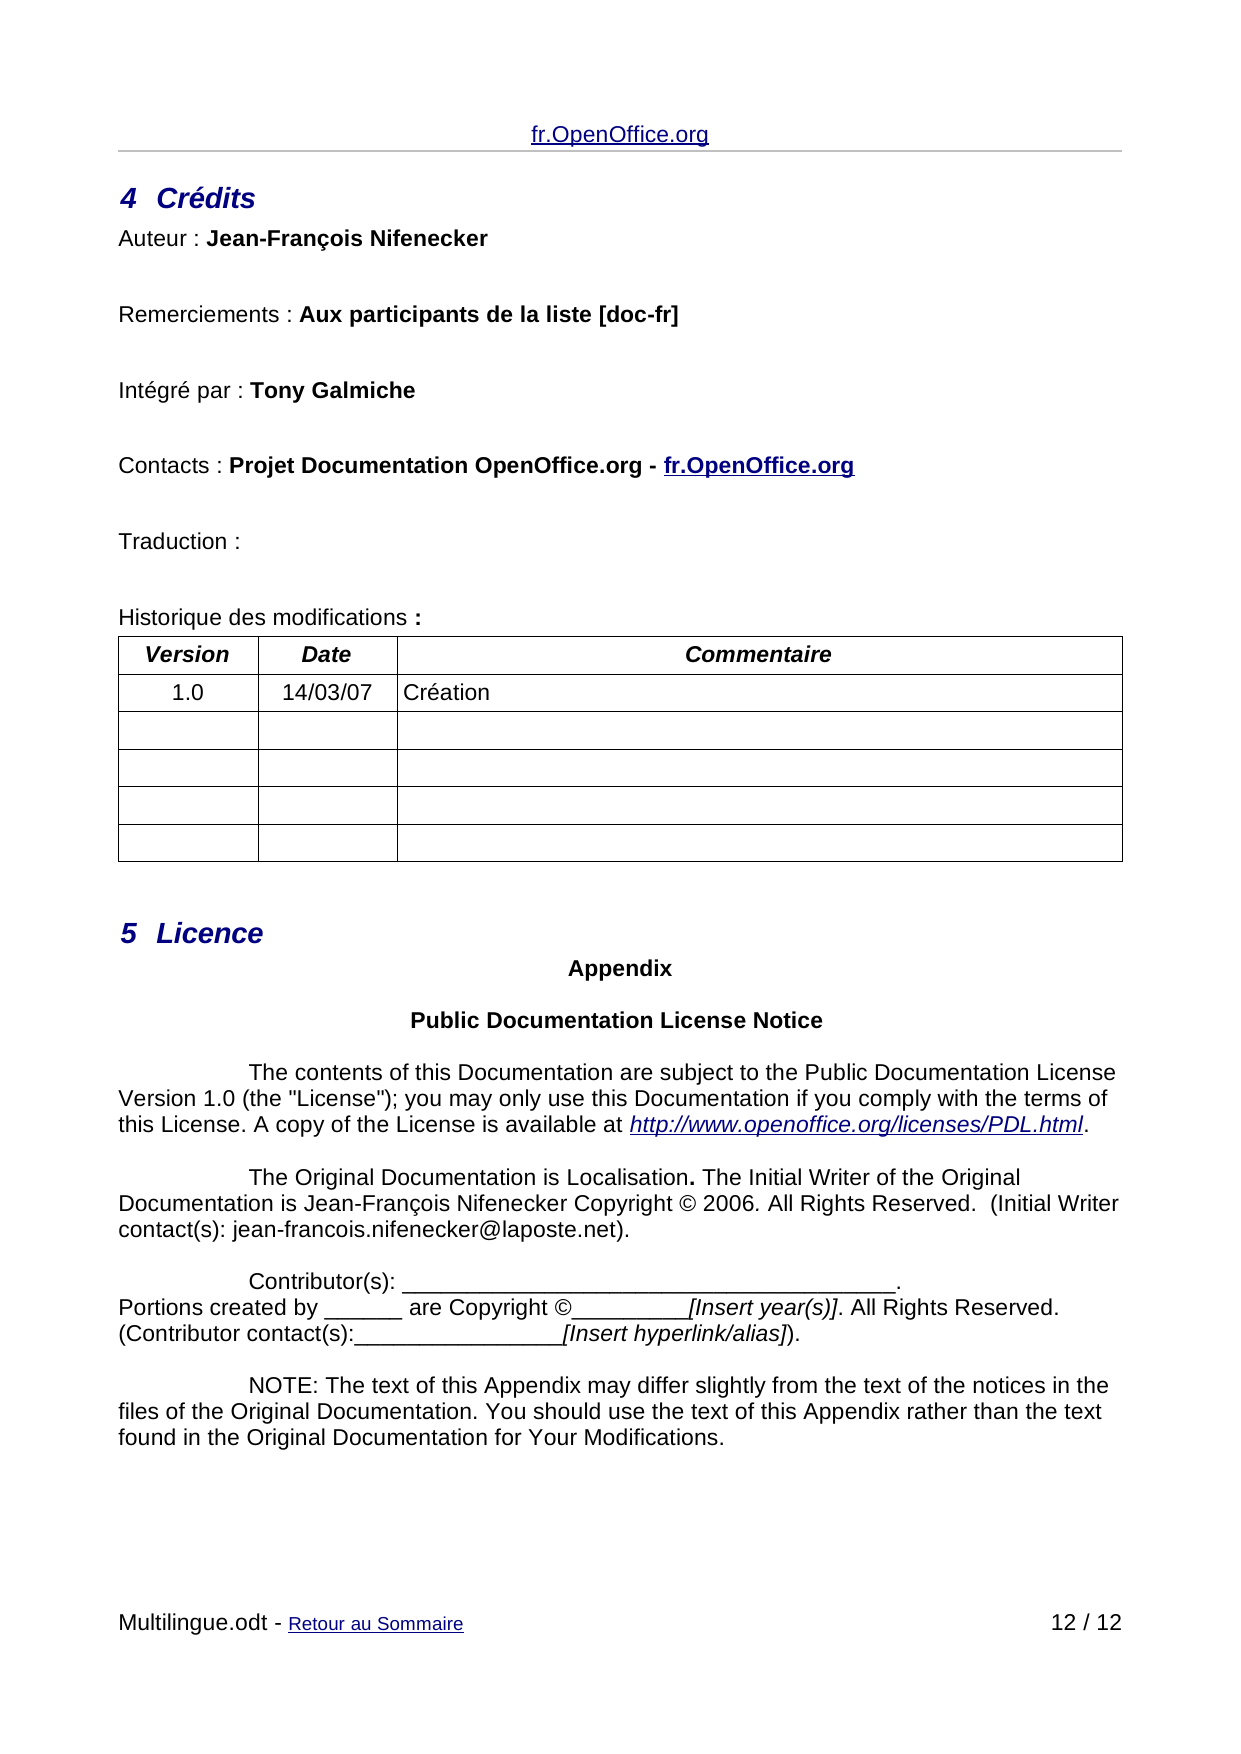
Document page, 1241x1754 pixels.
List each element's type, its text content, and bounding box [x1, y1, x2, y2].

table_cell [119, 712, 258, 749]
subtitle Licence [120, 917, 1122, 950]
table_cell [119, 825, 258, 861]
table_cell 14/03/07 [259, 675, 397, 711]
table_cell [259, 750, 397, 786]
subtitle Crédits [120, 182, 1122, 214]
text Auteur : Jean-François Nifenecker [118, 226, 1122, 252]
table_header Version [119, 637, 258, 674]
table_cell [119, 750, 258, 786]
table_cell [398, 750, 1122, 786]
table_cell [398, 712, 1122, 749]
table_cell [398, 825, 1122, 861]
table_cell [259, 825, 397, 861]
text The contents of this Documentation are subject to the Public Documentation License Version 1.0 (the "License"); you may only use this Documentation if you comply with the terms of this License. A copy of the License is available at http://www.openoffice.org/licenses/PDL.html. [118, 1060, 1122, 1138]
text Contributor(s): ______________________________________. [118, 1268, 1122, 1294]
text Portions created by ______ are Copyright ©_________[Insert year(s)]. All Rights Reserved. (Contributor contact(s):________________[Insert hyperlink/alias]). [118, 1294, 1122, 1346]
table_header Date [259, 637, 397, 674]
text NOTE: The text of this Appendix may differ slightly from the text of the notices in the files of the Original Documentation. You should use the text of this Appendix rather than the text found in the Original Documentation for Your Modifications. [118, 1372, 1122, 1450]
table_cell [259, 712, 397, 749]
text Public Documentation License Notice [118, 1008, 1122, 1034]
table_cell Création [398, 675, 1122, 711]
table_cell [398, 787, 1122, 824]
table_cell [119, 787, 258, 824]
table_header Commentaire [398, 637, 1122, 674]
text Appendix [118, 956, 1122, 982]
text Historique des modifications : [118, 604, 1122, 630]
text Traduction : [118, 528, 1122, 554]
text Remerciements : Aux participants de la liste [doc-fr] [118, 301, 1122, 327]
text The Original Documentation is Localisation. The Initial Writer of the Original Documentation is Jean-François Nifenecker Copyright © 2006. All Rights Reserved. (Initial Writer contact(s): jean-francois.nifenecker@laposte.net). [118, 1164, 1122, 1242]
table_cell 1.0 [119, 675, 258, 711]
text Intégré par : Tony Galmiche [118, 377, 1122, 403]
text Contacts : Projet Documentation OpenOffice.org - fr.OpenOffice.org [118, 453, 1122, 479]
table_cell [259, 787, 397, 824]
